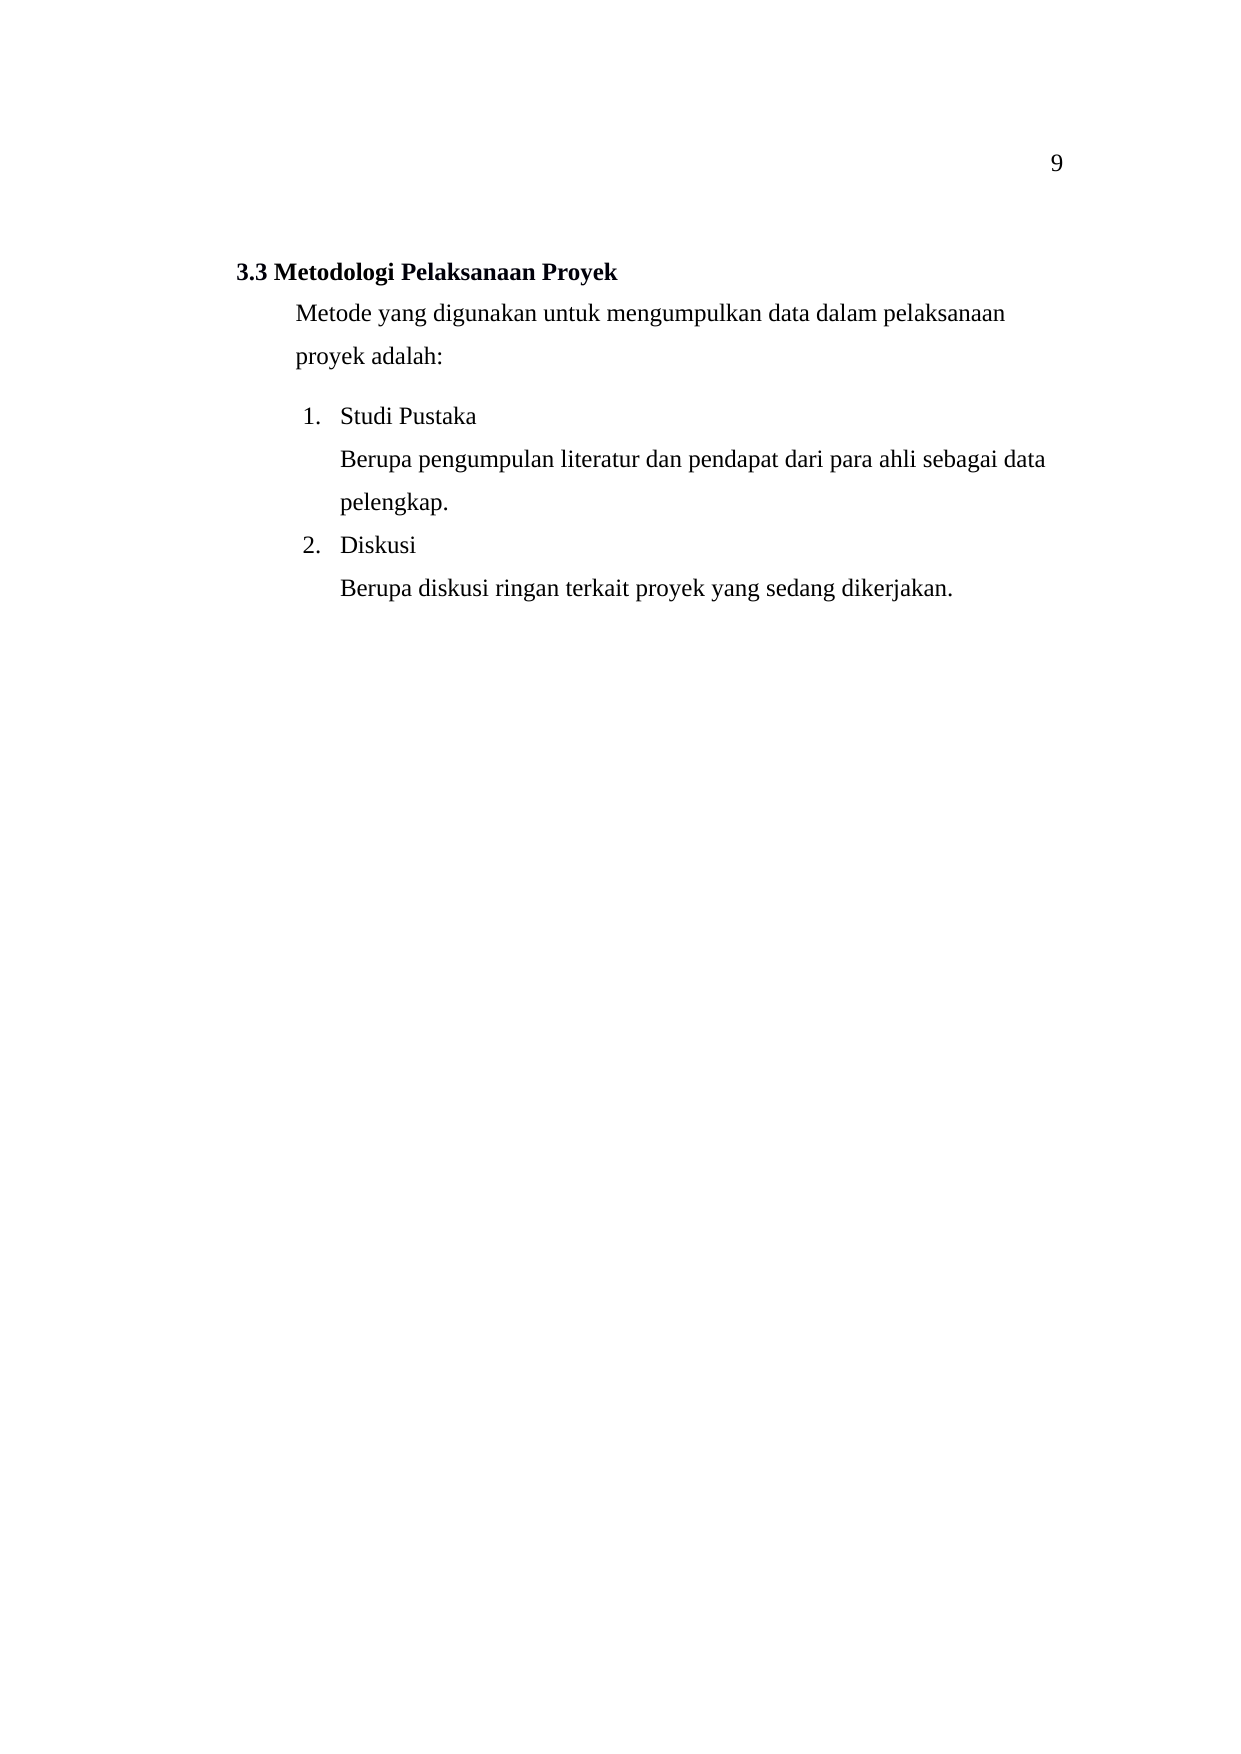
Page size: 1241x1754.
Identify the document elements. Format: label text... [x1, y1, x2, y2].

list Berupa diskusi ringan terkait proyek yang sedang dikerjakan. [302, 573, 1063, 602]
subtitle Metodologi Pelaksanaan Proyek [236, 257, 1063, 286]
list Studi Pustaka [302, 401, 1063, 429]
list Berupa pengumpulan literatur dan pendapat dari para ahli sebagai data pelengkap. [340, 444, 1063, 516]
text Metode yang digunakan untuk mengumpulkan data dalam pelaksanaan proyek adalah: [295, 298, 1063, 370]
list Diskusi [302, 530, 1063, 559]
